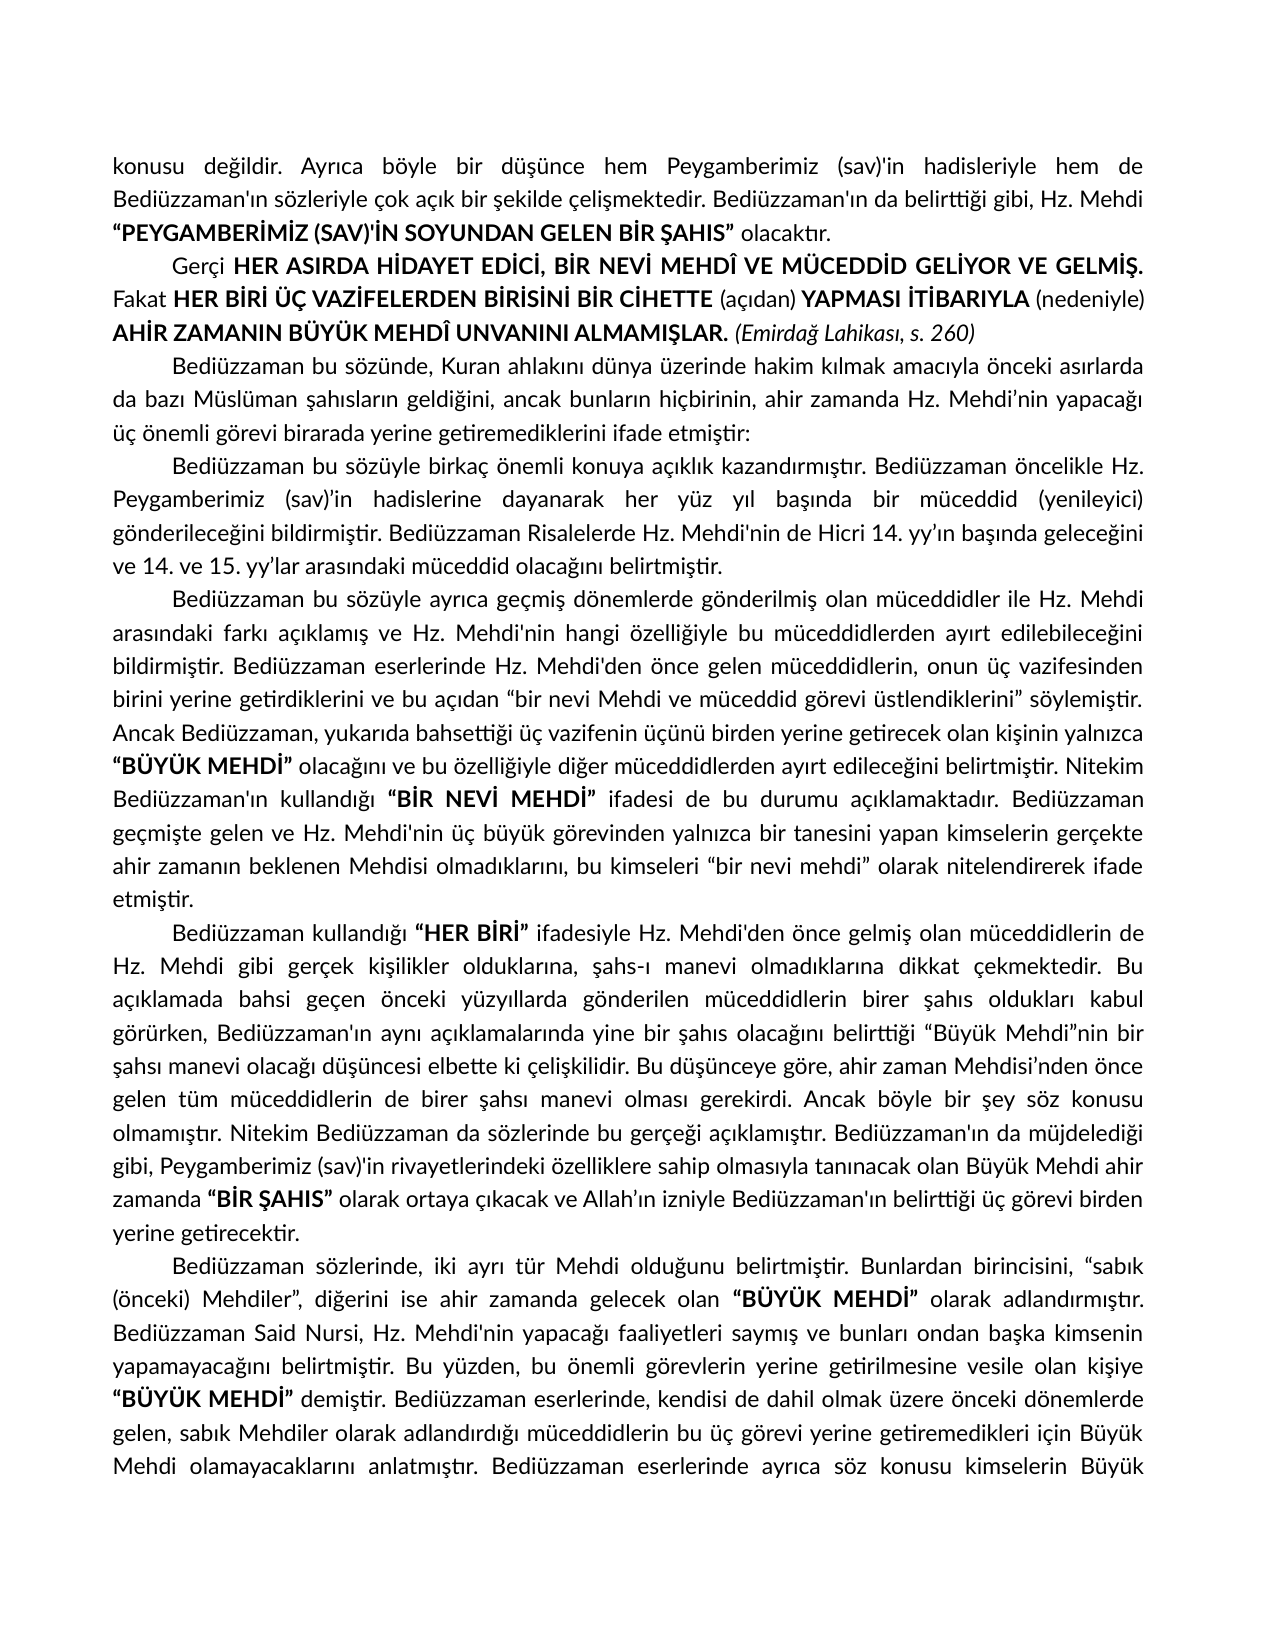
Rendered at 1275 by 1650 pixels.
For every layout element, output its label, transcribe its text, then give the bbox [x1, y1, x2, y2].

text Bediüzzaman sözlerinde, iki ayrı tür Mehdi olduğunu belirtmiştir. Bunlardan birincisini, “sabık (önceki) Mehdiler”, diğerini ise ahir zamanda gelecek olan “BÜYÜK MEHDİ” olarak adlandırmıştır. Bediüzzaman Said Nursi, Hz. Mehdi'nin yapacağı faaliyetleri saymış ve bunları ondan başka kimsenin yapamayacağını belirtmiştir. Bu yüzden, bu önemli görevlerin yerine getirilmesine vesile olan kişiye “BÜYÜK MEHDİ” demiştir. Bediüzzaman eserlerinde, kendisi de dahil olmak üzere önceki dönemlerde gelen, sabık Mehdiler olarak adlandırdığı müceddidlerin bu üç görevi yerine getiremedikleri için Büyük Mehdi olamayacaklarını anlatmıştır. Bediüzzaman eserlerinde ayrıca söz konusu kimselerin Büyük [112, 1248, 1145, 1481]
text Bediüzzaman bu sözüyle ayrıca geçmiş dönemlerde gönderilmiş olan müceddidler ile Hz. Mehdi arasındaki farkı açıklamış ve Hz. Mehdi'nin hangi özelliğiyle bu müceddidlerden ayırt edilebileceğini bildirmiştir. Bediüzzaman eserlerinde Hz. Mehdi'den önce gelen müceddidlerin, onun üç vazifesinden birini yerine getirdiklerini ve bu açıdan “bir nevi Mehdi ve müceddid görevi üstlendiklerini” söylemiştir. Ancak Bediüzzaman, yukarıda bahsettiği üç vazifenin üçünü birden yerine getirecek olan kişinin yalnızca “BÜYÜK MEHDİ” olacağını ve bu özelliğiyle diğer müceddidlerden ayırt edileceğini belirtmiştir. Nitekim Bediüzzaman'ın kullandığı “BİR NEVİ MEHDİ” ifadesi de bu durumu açıklamaktadır. Bediüzzaman geçmişte gelen ve Hz. Mehdi'nin üç büyük görevinden yalnızca bir tanesini yapan kimselerin gerçekte ahir zamanın beklenen Mehdisi olmadıklarını, bu kimseleri “bir nevi mehdi” olarak nitelendirerek ifade etmiştir. [112, 581, 1145, 914]
text Gerçi HER ASIRDA HİDAYET EDİCİ, BİR NEVİ MEHDÎ VE MÜCEDDİD GELİYOR VE GELMİŞ. Fakat HER BİRİ ÜÇ VAZİFELERDEN BİRİSİNİ BİR CİHETTE (açıdan) YAPMASI İTİBARIYLA (nedeniyle) AHİR ZAMANIN BÜYÜK MEHDÎ UNVANINI ALMAMIŞLAR. (Emirdağ Lahikası, s. 260) [112, 248, 1145, 348]
text Bediüzzaman kullandığı “HER BİRİ” ifadesiyle Hz. Mehdi'den önce gelmiş olan müceddidlerin de Hz. Mehdi gibi gerçek kişilikler olduklarına, şahs-ı manevi olmadıklarına dikkat çekmektedir. Bu açıklamada bahsi geçen önceki yüzyıllarda gönderilen müceddidlerin birer şahıs oldukları kabul görürken, Bediüzzaman'ın aynı açıklamalarında yine bir şahıs olacağını belirttiği “Büyük Mehdi”nin bir şahsı manevi olacağı düşüncesi elbette ki çelişkilidir. Bu düşünceye göre, ahir zaman Mehdisi’nden önce gelen tüm müceddidlerin de birer şahsı manevi olması gerekirdi. Ancak böyle bir şey söz konusu olmamıştır. Nitekim Bediüzzaman da sözlerinde bu gerçeği açıklamıştır. Bediüzzaman'ın da müjdelediği gibi, Peygamberimiz (sav)'in rivayetlerindeki özelliklere sahip olmasıyla tanınacak olan Büyük Mehdi ahir zamanda “BİR ŞAHIS” olarak ortaya çıkacak ve Allah’ın izniyle Bediüzzaman'ın belirttiği üç görevi birden yerine getirecektir. [112, 914, 1145, 1248]
text konusu değildir. Ayrıca böyle bir düşünce hem Peygamberimiz (sav)'in hadisleriyle hem de Bediüzzaman'ın sözleriyle çok açık bir şekilde çelişmektedir. Bediüzzaman'ın da belirttiği gibi, Hz. Mehdi “PEYGAMBERİMİZ (SAV)'İN SOYUNDAN GELEN BİR ŞAHIS” olacaktır. [112, 148, 1145, 248]
text Bediüzzaman bu sözüyle birkaç önemli konuya açıklık kazandırmıştır. Bediüzzaman öncelikle Hz. Peygamberimiz (sav)’in hadislerine dayanarak her yüz yıl başında bir müceddid (yenileyici) gönderileceğini bildirmiştir. Bediüzzaman Risalelerde Hz. Mehdi'nin de Hicri 14. yy’ın başında geleceğini ve 14. ve 15. yy’lar arasındaki müceddid olacağını belirtmiştir. [112, 448, 1145, 581]
text Bediüzzaman bu sözünde, Kuran ahlakını dünya üzerinde hakim kılmak amacıyla önceki asırlarda da bazı Müslüman şahısların geldiğini, ancak bunların hiçbirinin, ahir zamanda Hz. Mehdi’nin yapacağı üç önemli görevi birarada yerine getiremediklerini ifade etmiştir: [112, 348, 1145, 448]
